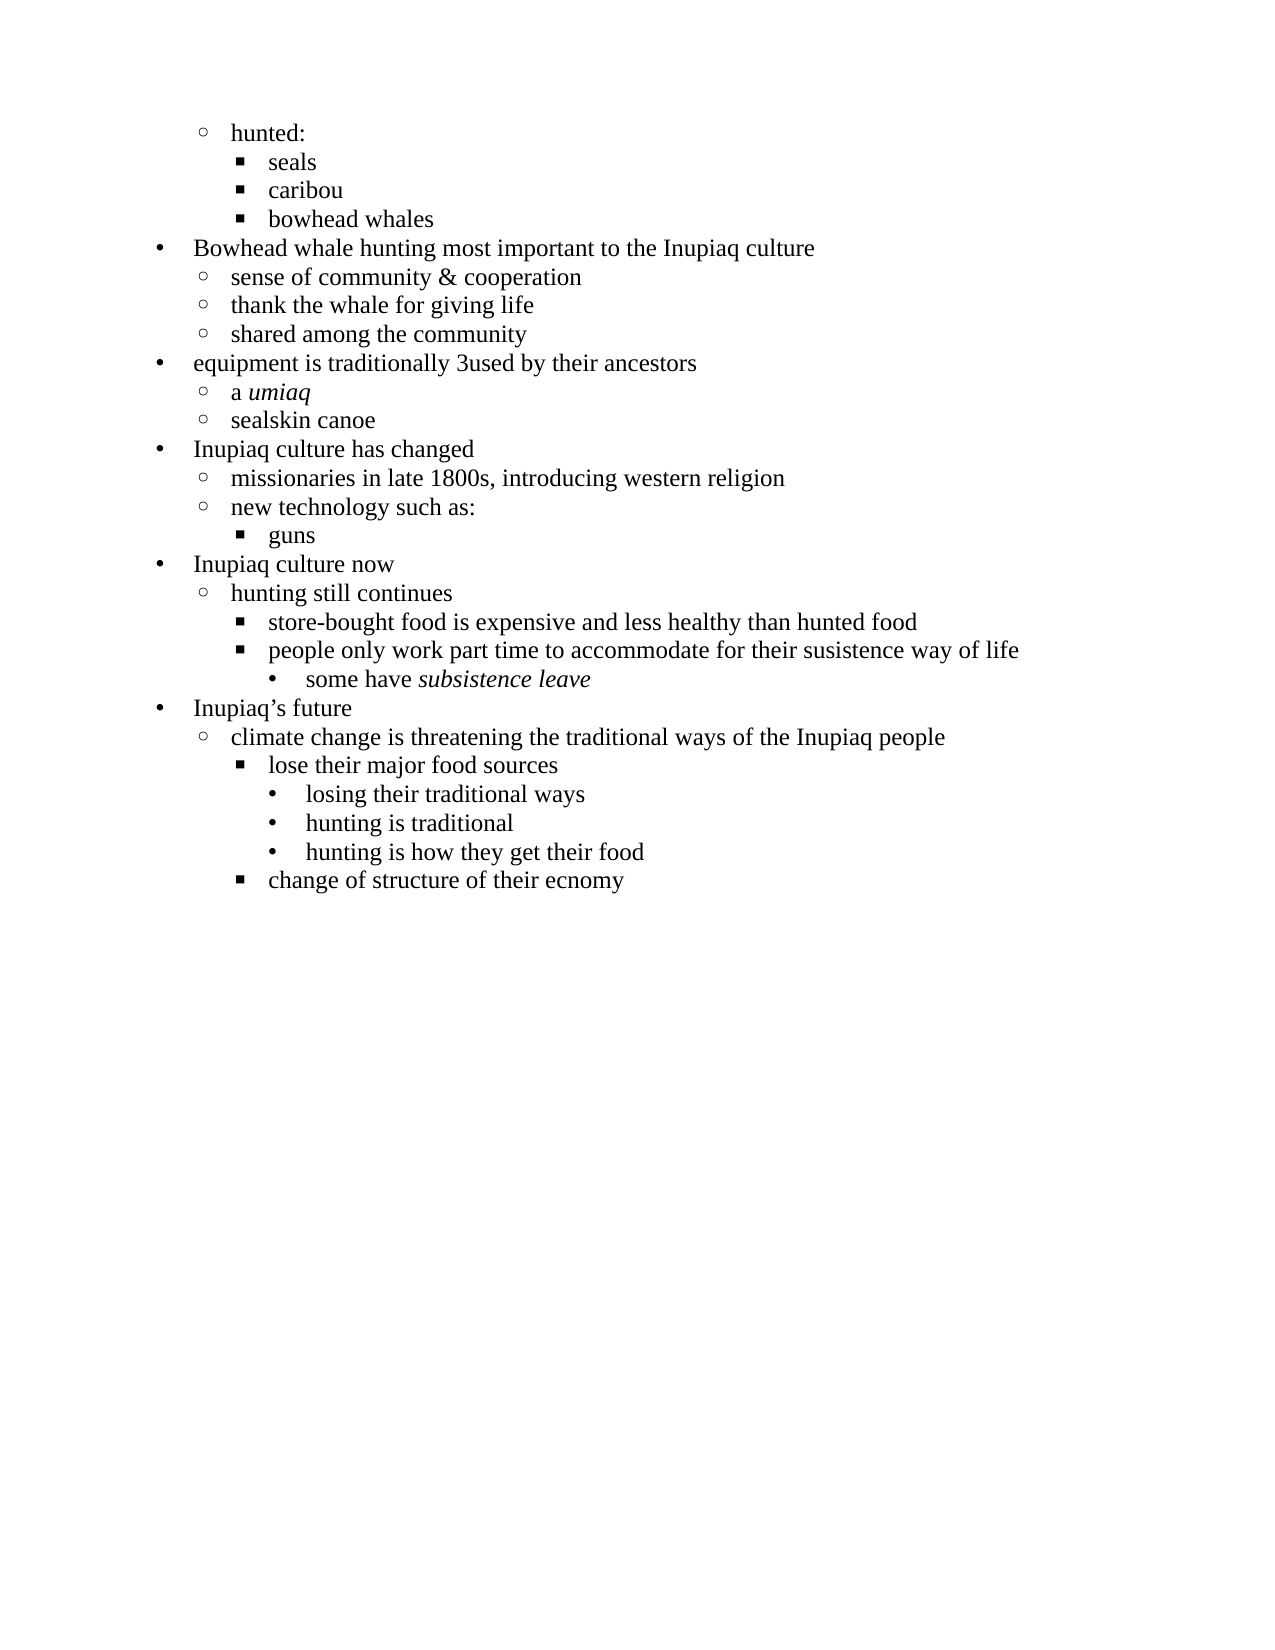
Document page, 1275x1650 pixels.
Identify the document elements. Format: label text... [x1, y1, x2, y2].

list a umiaq [193, 377, 1157, 406]
list store-bought food is expensive and less healthy than hunted food [231, 607, 1157, 636]
list thank the whale for giving life [193, 291, 1157, 319]
list losing their traditional ways [268, 779, 1157, 808]
list bowhead whales [231, 204, 1157, 233]
list change of structure of their ecnomy [231, 866, 1157, 894]
list guns [231, 521, 1157, 549]
list hunting is traditional [268, 808, 1157, 837]
list Bowhead whale hunting most important to the Inupiaq culture [156, 233, 1157, 262]
list hunted: [193, 118, 1157, 147]
list shared among the community [193, 319, 1157, 348]
list new technology such as: [193, 492, 1157, 521]
list Inupiaq’s future [156, 693, 1157, 722]
list people only work part time to accommodate for their susistence way of life [231, 636, 1157, 664]
list Inupiaq culture now [156, 549, 1157, 578]
list seals [231, 147, 1157, 176]
list hunting still continues [193, 578, 1157, 607]
list caribou [231, 176, 1157, 204]
list missionaries in late 1800s, introducing western religion [193, 463, 1157, 492]
list climate change is threatening the traditional ways of the Inupiaq people [193, 722, 1157, 751]
list lose their major food sources [231, 751, 1157, 779]
list sense of community & cooperation [193, 262, 1157, 291]
list sealskin canoe [193, 406, 1157, 434]
list Inupiaq culture has changed [156, 434, 1157, 463]
list some have subsistence leave [268, 664, 1157, 693]
list hunting is how they get their food [268, 837, 1157, 866]
list equipment is traditionally 3used by their ancestors [156, 348, 1157, 377]
